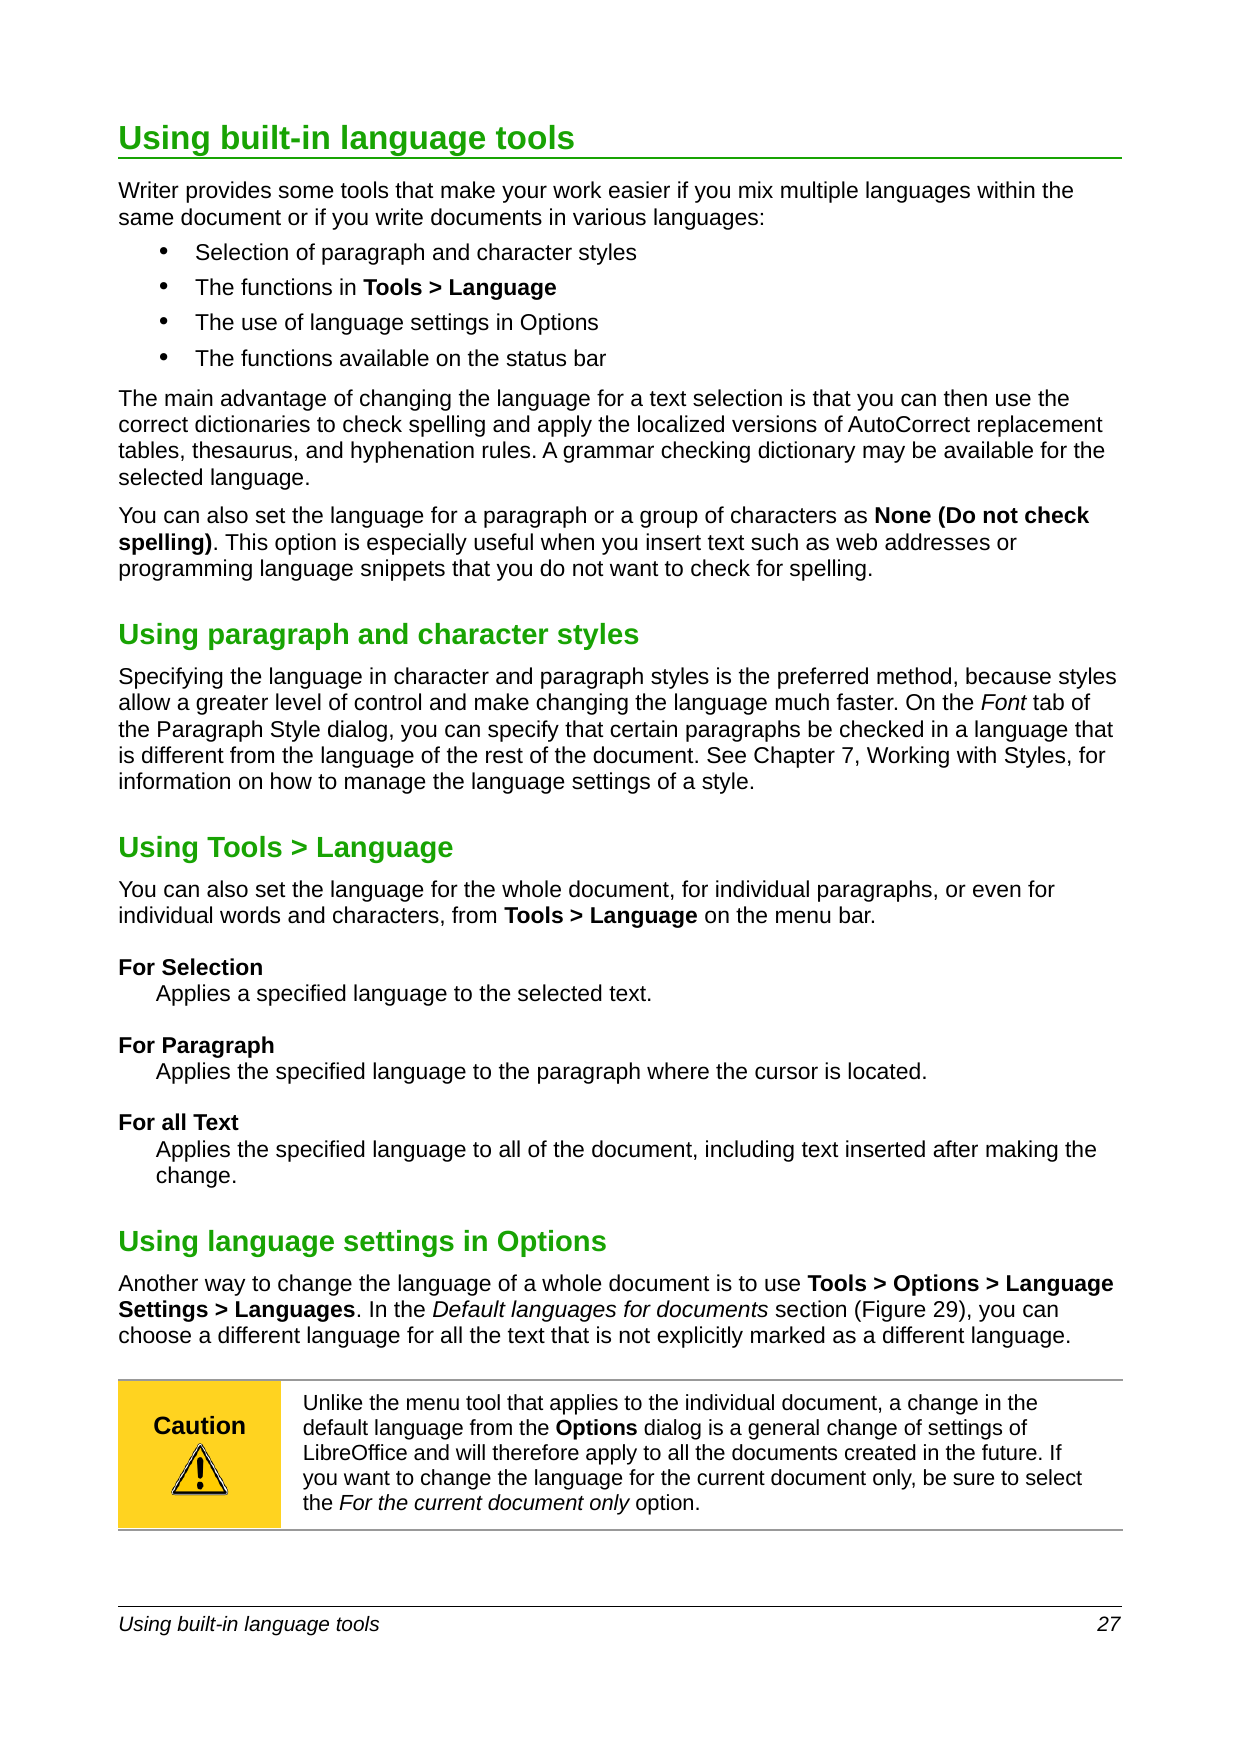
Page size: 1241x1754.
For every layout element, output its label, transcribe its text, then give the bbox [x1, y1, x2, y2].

subtitle Using built-in language tools [118, 118, 1122, 157]
text Applies the specified language to all of the document, including text inserted after making the change. [156, 1136, 1122, 1188]
text For Paragraph [118, 1032, 1122, 1058]
table_header Caution [118, 1381, 281, 1528]
text You can also set the language for the whole document, for individual paragraphs, or even for individual words and characters, from Tools > Language on the menu bar. [118, 876, 1122, 929]
text You can also set the language for a paragraph or a group of characters as None (Do not check spelling). This option is especially useful when you insert text such as web addresses or programming language snippets that you do not want to check for spelling. [118, 502, 1122, 581]
text Another way to change the language of a whole document is to use Tools > Options > Language Settings > Languages. In the Default languages for documents section (Figure 29), you can choose a different language for all the text that is not explicitly marked as a different language. [118, 1270, 1122, 1349]
text Specifying the language in character and paragraph styles is the preferred method, because styles allow a greater level of control and make changing the language much faster. On the Font tab of the Paragraph Style dialog, you can specify that certain paragraphs be checked in a language that is different from the language of the rest of the document. See Chapter 7, Working with Styles, for information on how to manage the language settings of a style. [118, 663, 1122, 795]
list Selection of paragraph and character styles [156, 237, 1122, 266]
list The use of language settings in Options [156, 307, 1122, 337]
text For all Text [118, 1109, 1122, 1136]
text Applies the specified language to the paragraph where the cursor is located. [156, 1058, 1122, 1084]
list The functions in Tools > Language [156, 272, 1122, 301]
picture [167, 1439, 232, 1499]
list Writer provides some tools that make your work easier if you mix multiple languages within the same document or if you write documents in various languages: [118, 177, 1122, 230]
text The main advantage of changing the language for a text selection is that you can then use the correct dictionaries to check spelling and apply the localized versions of AutoCorrect replacement tables, thesaurus, and hyphenation rules. A grammar checking dictionary may be available for the selected language. [118, 384, 1122, 490]
subtitle Using language settings in Options [118, 1224, 1122, 1257]
text For Selection [118, 954, 1122, 980]
table_header Unlike the menu tool that applies to the individual document, a change in the default language from the Options dialog is a general change of settings of LibreOffice and will therefore apply to all the documents created in the future. If you want to change the language for the current document only, be sure to select the For the current document only option. [281, 1381, 1122, 1528]
text Applies a specified language to the selected text. [156, 980, 1122, 1007]
subtitle Using paragraph and character styles [118, 617, 1122, 651]
subtitle Using Tools > Language [118, 830, 1122, 864]
list The functions available on the status bar [156, 343, 1122, 372]
